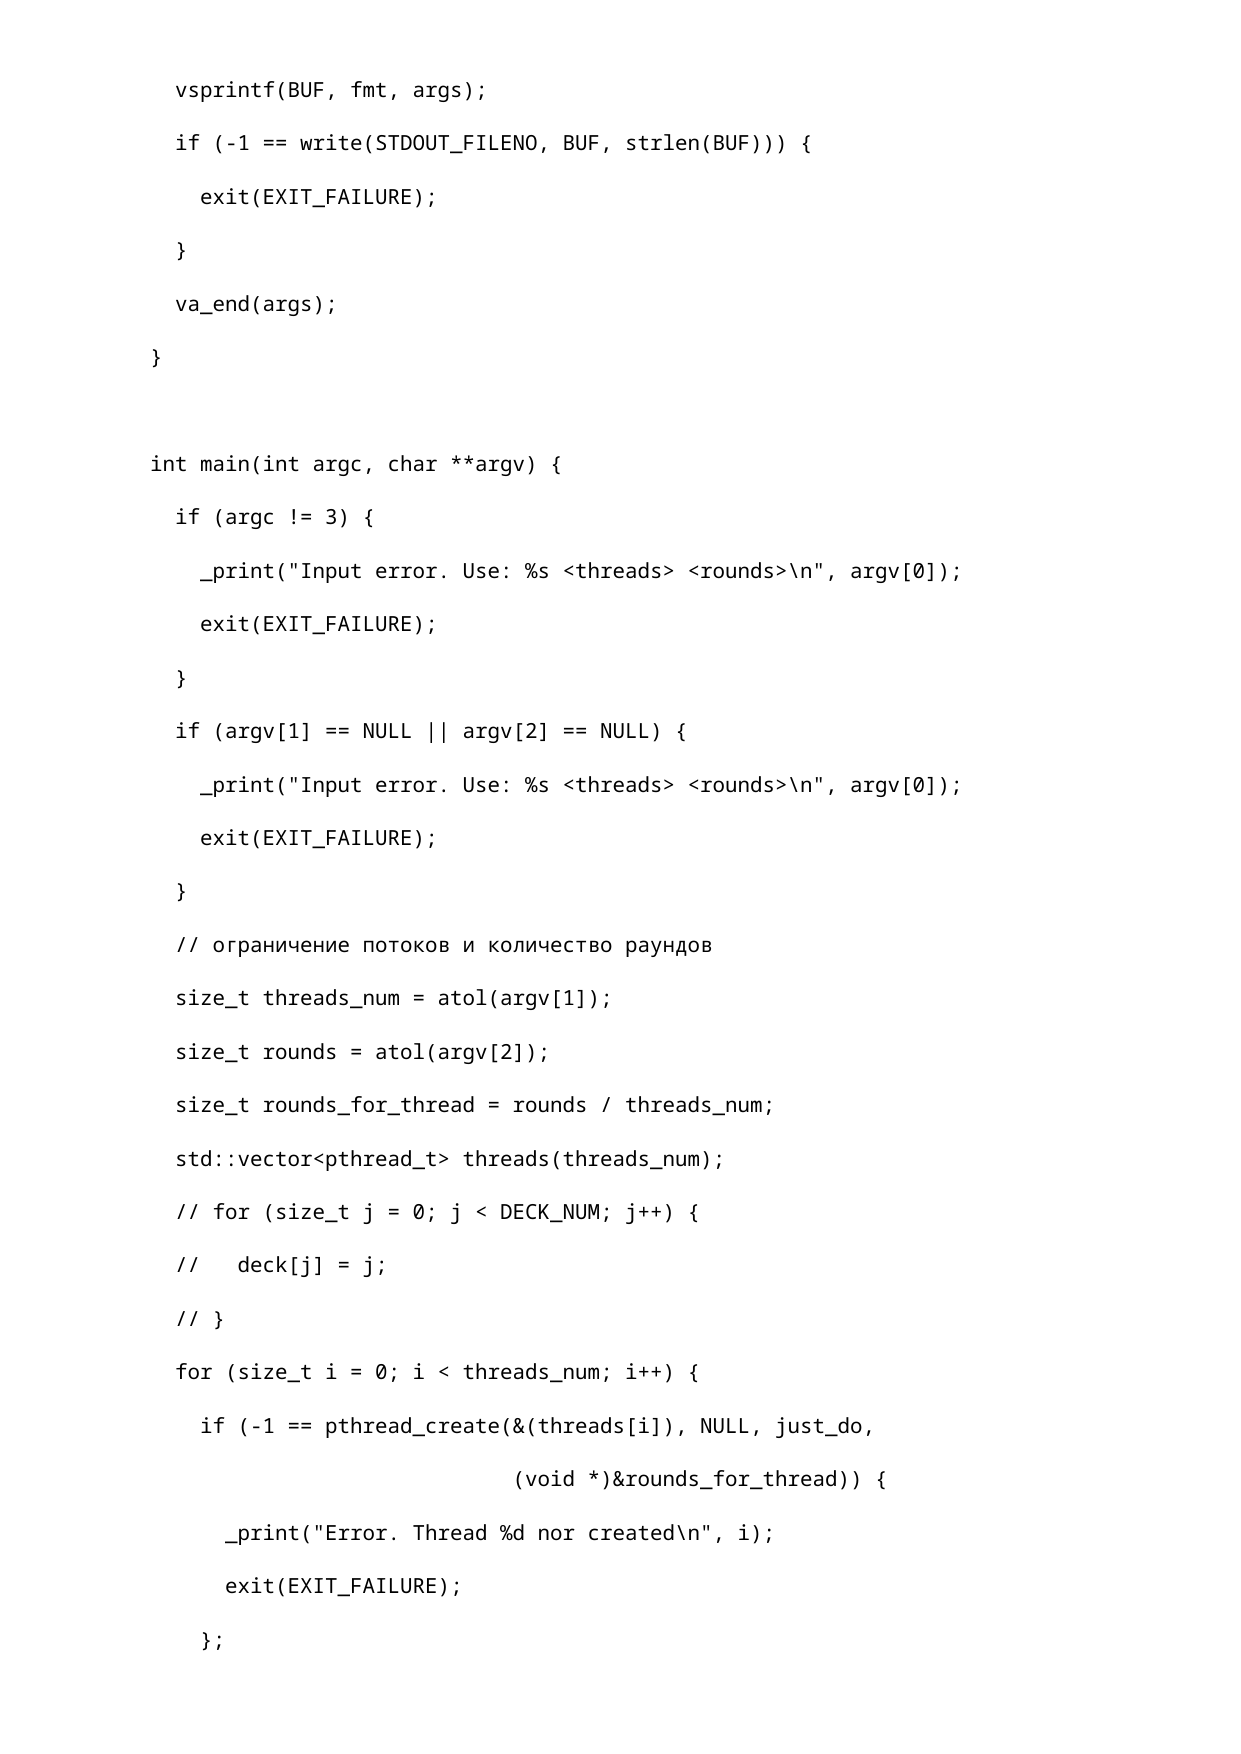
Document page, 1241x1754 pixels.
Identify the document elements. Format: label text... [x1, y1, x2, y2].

text (void *)&rounds_for_thread)) { [150, 1464, 1147, 1493]
text vsprintf(BUF, fmt, args); [150, 75, 1147, 103]
text size_t threads_num = atol(argv[1]); [150, 983, 1147, 1012]
text if (argv[1] == NULL || argv[2] == NULL) { [150, 716, 1147, 745]
text _print("Input error. Use: %s <threads> <rounds>\n", argv[0]); [150, 770, 1147, 798]
text // for (size_t j = 0; j < DECK_NUM; j++) { [150, 1197, 1147, 1226]
text size_t rounds_for_thread = rounds / threads_num; [150, 1090, 1147, 1119]
text exit(EXIT_FAILURE); [150, 1571, 1147, 1600]
text _print("Input error. Use: %s <threads> <rounds>\n", argv[0]); [150, 556, 1147, 584]
text std::vector<pthread_t> threads(threads_num); [150, 1144, 1147, 1172]
text exit(EXIT_FAILURE); [150, 823, 1147, 852]
text if (argc != 3) { [150, 502, 1147, 531]
text } [150, 877, 1147, 905]
text } [150, 342, 1147, 371]
text } [150, 663, 1147, 691]
text for (size_t i = 0; i < threads_num; i++) { [150, 1357, 1147, 1386]
text exit(EXIT_FAILURE); [150, 609, 1147, 638]
text _print("Error. Thread %d nor created\n", i); [150, 1518, 1147, 1546]
text va_end(args); [150, 289, 1147, 317]
text size_t rounds = atol(argv[2]); [150, 1037, 1147, 1065]
text // } [150, 1304, 1147, 1332]
text // deck[j] = j; [150, 1251, 1147, 1279]
text }; [150, 1625, 1147, 1653]
text int main(int argc, char **argv) { [150, 449, 1147, 477]
text if (-1 == write(STDOUT_FILENO, BUF, strlen(BUF))) { [150, 128, 1147, 157]
text exit(EXIT_FAILURE); [150, 182, 1147, 210]
text } [150, 235, 1147, 264]
text // ограничение потоков и количество раундов [150, 930, 1147, 958]
text if (-1 == pthread_create(&(threads[i]), NULL, just_do, [150, 1411, 1147, 1439]
